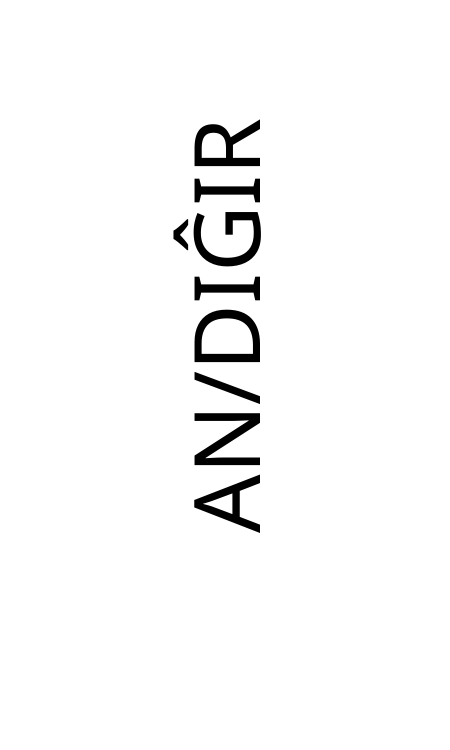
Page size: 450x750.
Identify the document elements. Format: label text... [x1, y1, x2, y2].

text AN/DIĜIR [118, 118, 332, 533]
